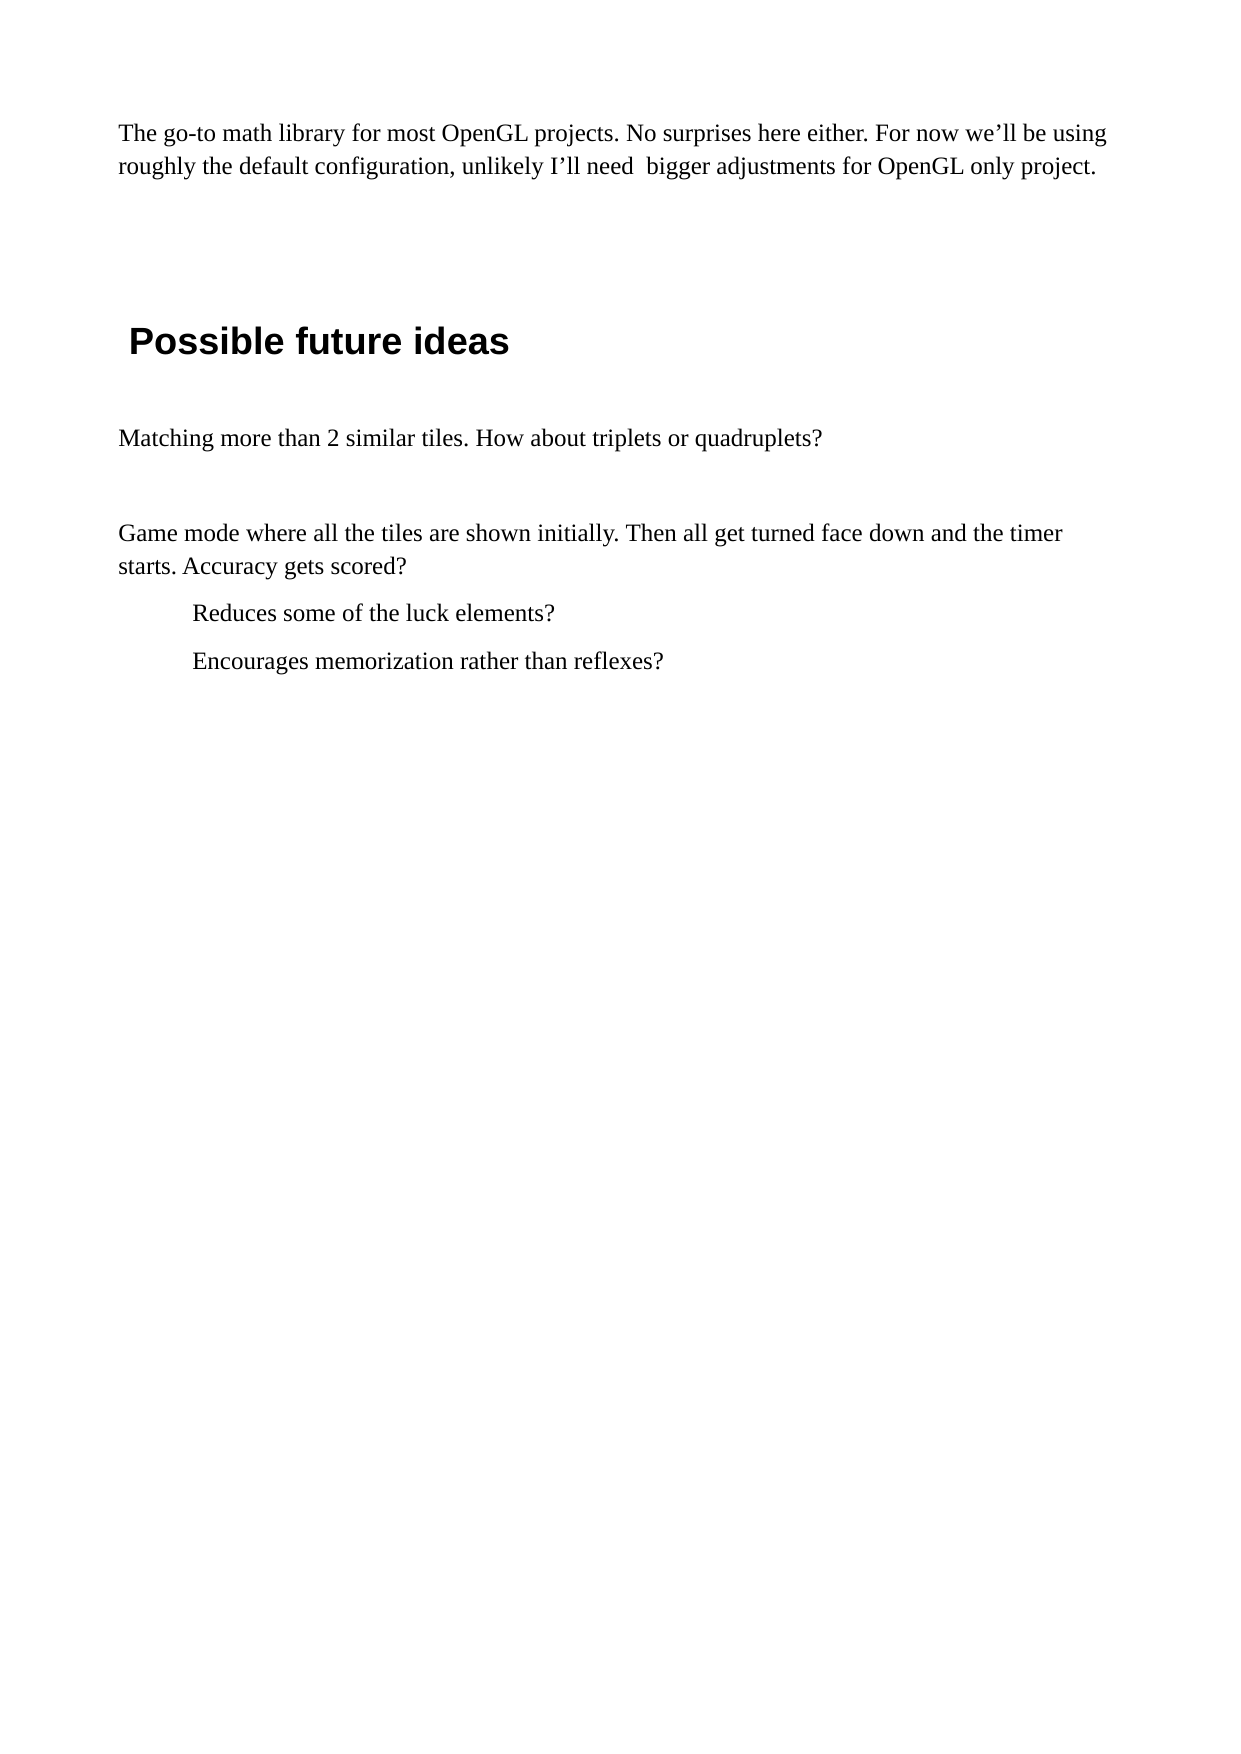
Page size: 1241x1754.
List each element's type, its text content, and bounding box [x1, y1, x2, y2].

text Game mode where all the tiles are shown initially. Then all get turned face down and the timer starts. Accuracy gets scored? [118, 518, 1122, 580]
text Encourages memorization rather than reflexes? [118, 646, 1122, 675]
text The go-to math library for most OpenGL projects. No surprises here either. For now we’ll be using roughly the default configuration, unlikely I’ll need bigger adjustments for OpenGL only project. [118, 118, 1122, 180]
text Reduces some of the luck elements? [118, 598, 1122, 627]
text Matching more than 2 similar tiles. How about triplets or quadruplets? [118, 423, 1122, 451]
subtitle Possible future ideas [118, 319, 1122, 363]
